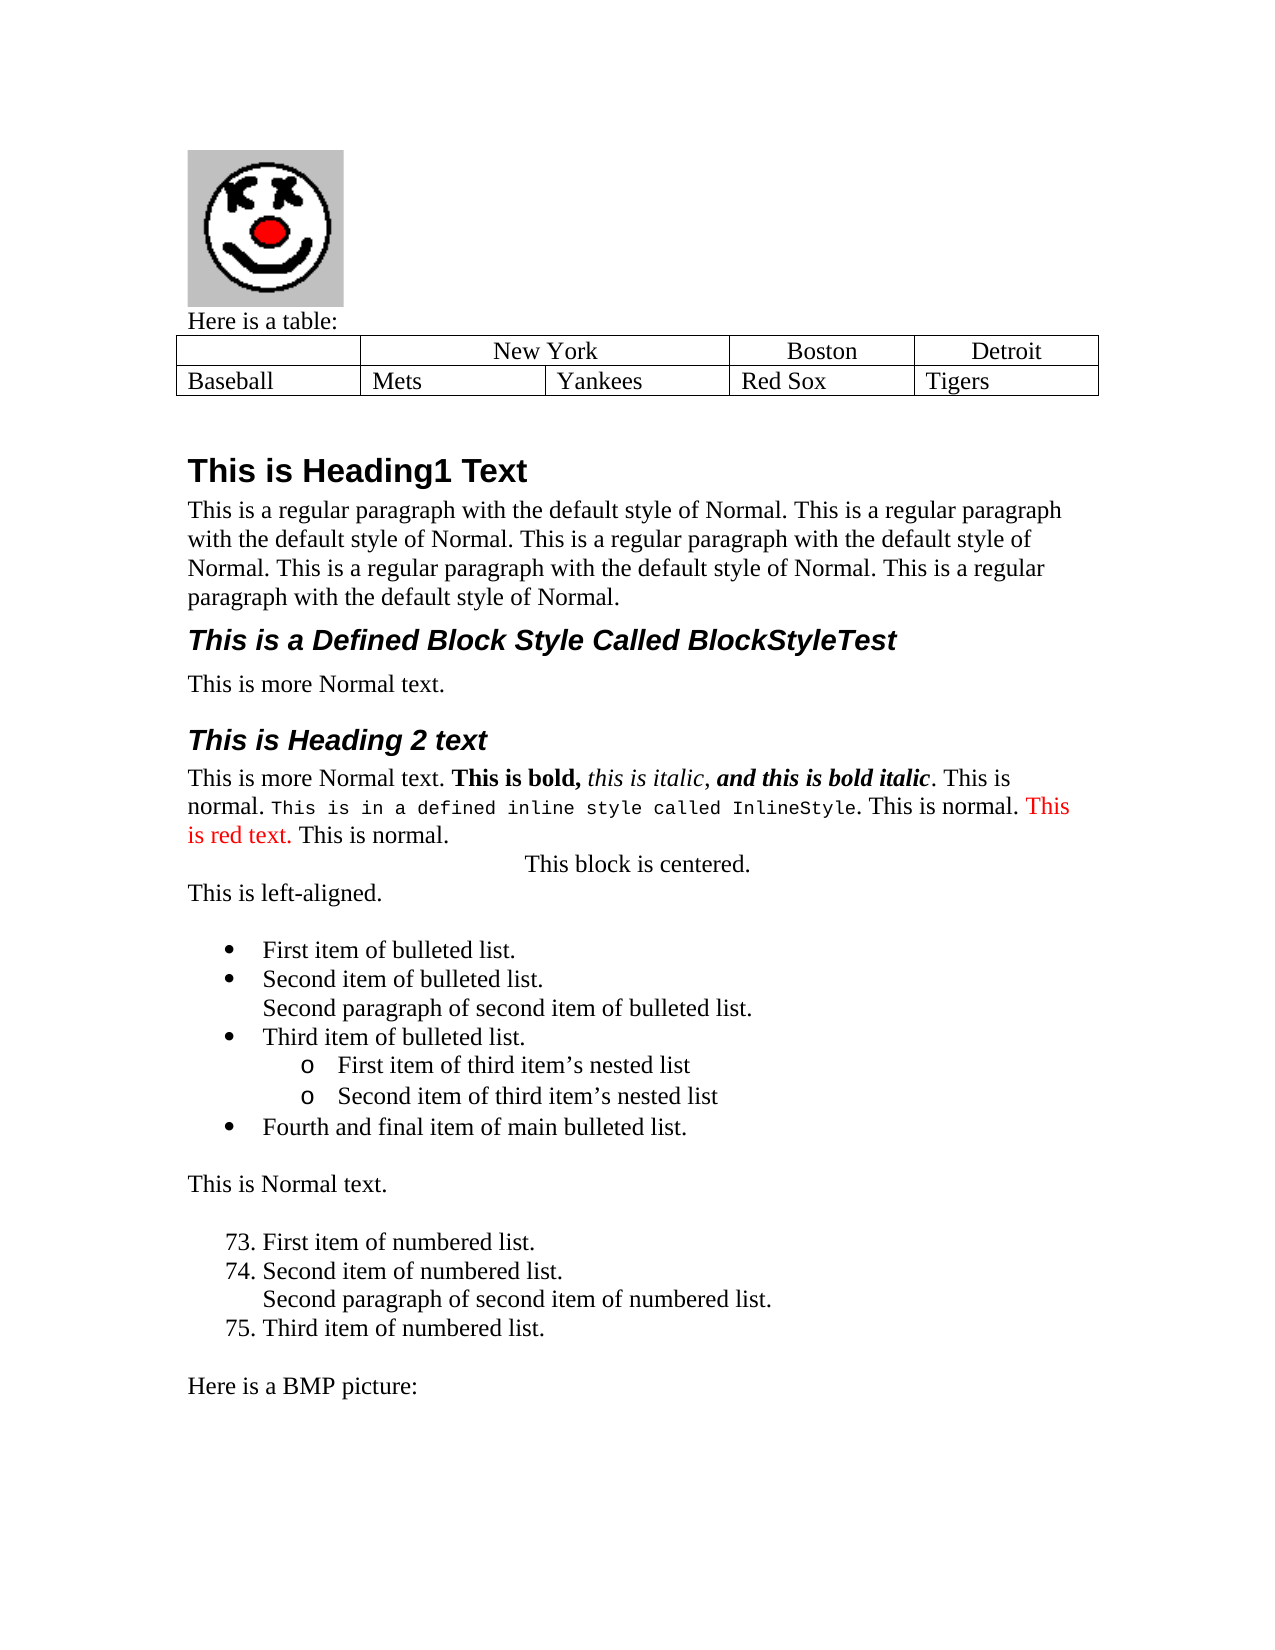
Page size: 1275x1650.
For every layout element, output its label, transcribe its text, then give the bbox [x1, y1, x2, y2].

table_cell Baseball [177, 366, 360, 394]
table_header Detroit [915, 336, 1098, 365]
list Fourth and final item of main bulleted list. [225, 1112, 1087, 1141]
text This is Normal text. [187, 1169, 1087, 1198]
text This is more Normal text. [187, 669, 1087, 698]
table_cell Yankees [546, 366, 729, 394]
table_header [177, 336, 360, 365]
list Second item of third item’s nested list [300, 1081, 1087, 1112]
text This is more Normal text. This is bold, this is italic, and this is bold italic. This is normal. This is in a defined inline style called InlineStyle. This is normal. This is red text. This is normal. [187, 763, 1087, 849]
list Third item of numbered list. [225, 1313, 1087, 1342]
text This block is centered. [187, 849, 1087, 878]
text This is a regular paragraph with the default style of Normal. This is a regular paragraph with the default style of Normal. This is a regular paragraph with the default style of Normal. This is a regular paragraph with the default style of Normal. This is a regular paragraph with the default style of Normal. [187, 496, 1087, 611]
list Second item of numbered list. [225, 1256, 1087, 1284]
list Third item of bulleted list. [225, 1022, 1087, 1050]
text Second paragraph of second item of bulleted list. [262, 993, 1087, 1022]
table_cell Tigers [915, 366, 1098, 394]
text This is a Defined Block Style Called BlockStyleTest [187, 623, 1087, 657]
text Here is a BMP picture: [187, 1371, 1087, 1399]
list First item of third item’s nested list [300, 1050, 1087, 1081]
subtitle This is Heading 2 text [187, 723, 1087, 756]
list First item of bulleted list. [225, 935, 1087, 964]
picture [187, 150, 344, 307]
table_cell Mets [361, 366, 545, 394]
text Here is a table: [187, 306, 1087, 335]
text Second paragraph of second item of numbered list. [262, 1284, 1087, 1313]
table_cell Red Sox [730, 366, 914, 394]
subtitle This is Heading1 Text [187, 451, 1087, 489]
list First item of numbered list. [225, 1227, 1087, 1256]
table_header Boston [730, 336, 914, 365]
list Second item of bulleted list. [225, 964, 1087, 993]
table_header New York [361, 336, 729, 365]
text This is left-aligned. [187, 878, 1087, 907]
